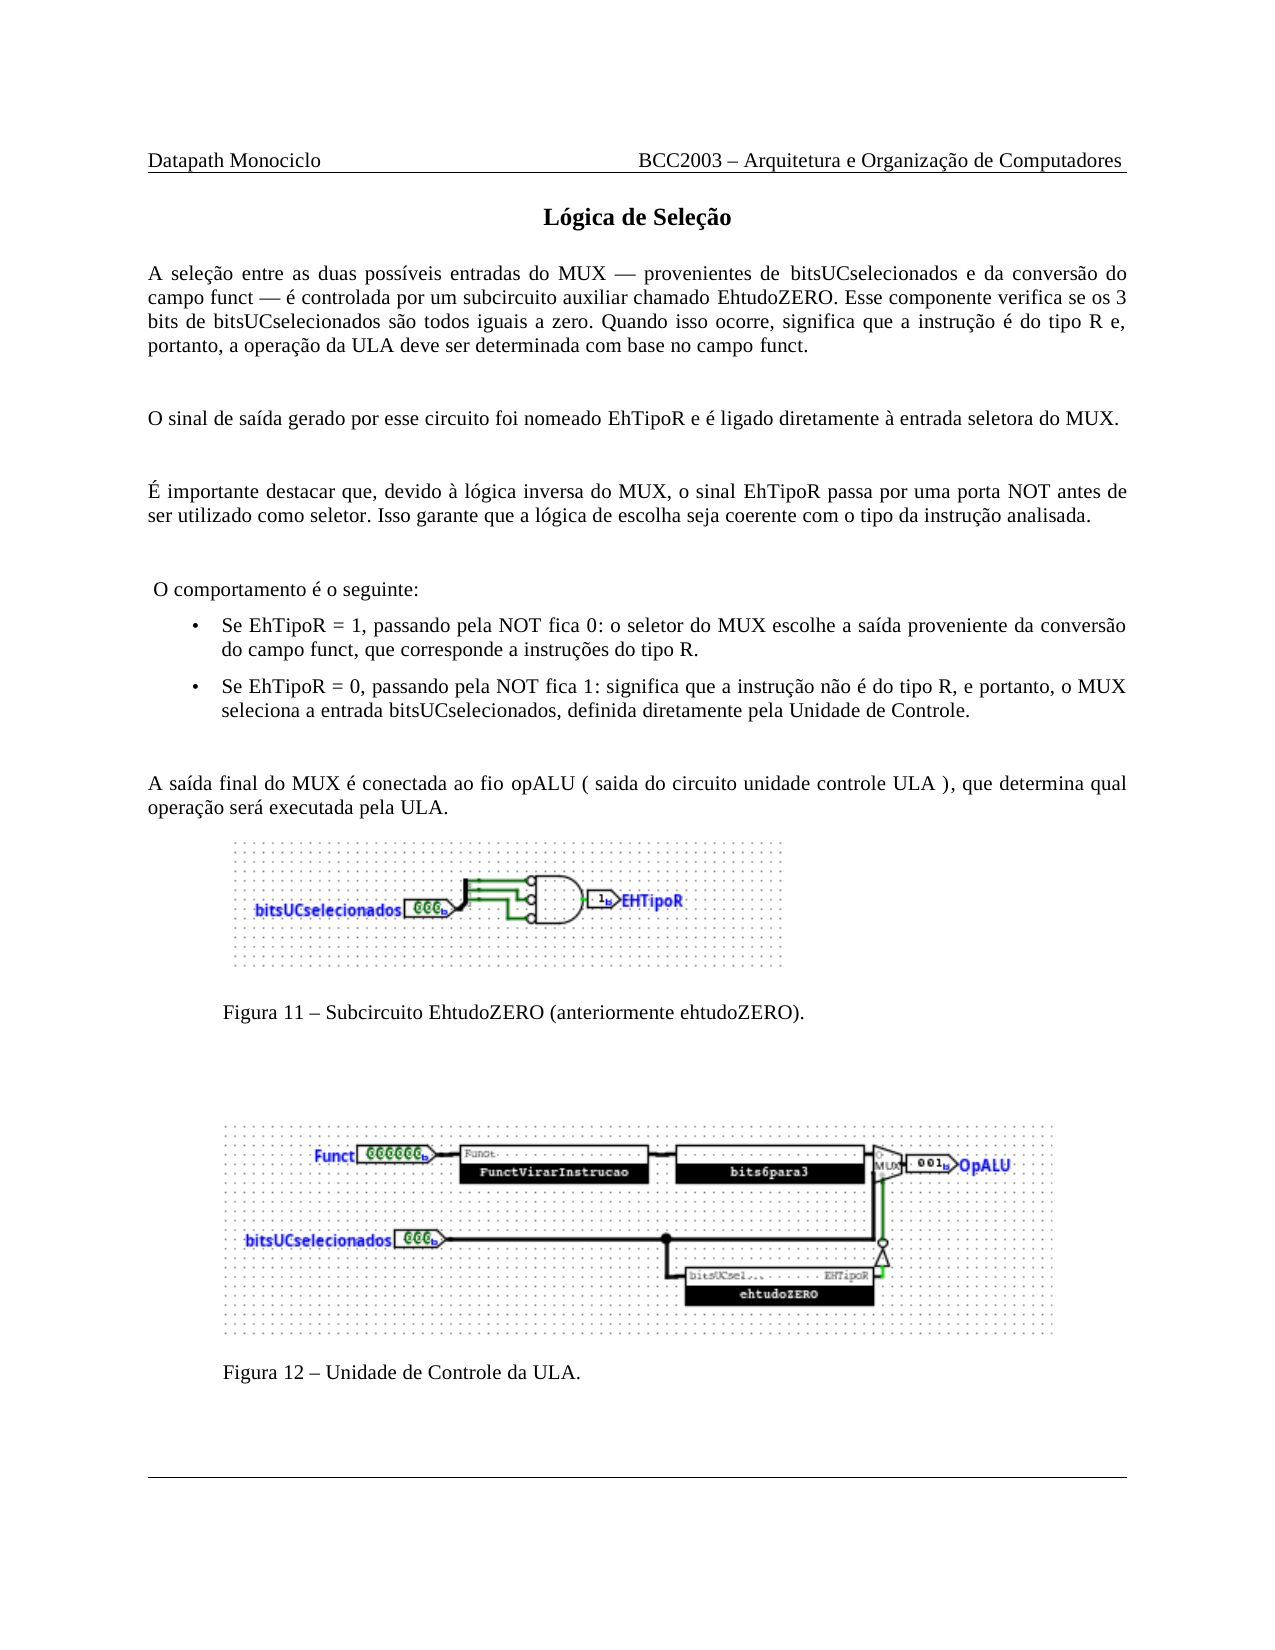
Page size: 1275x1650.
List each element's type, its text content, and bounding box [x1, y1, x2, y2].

text O comportamento é o seguinte: [148, 576, 1127, 600]
picture [227, 841, 783, 970]
text O sinal de saída gerado por esse circuito foi nomeado EhTipoR e é ligado diretamente à entrada seletora do MUX. [148, 406, 1127, 430]
list Se EhTipoR = 1, passando pela NOT fica 0: o seletor do MUX escolhe a saída proveniente da conversão do campo funct, que corresponde a instruções do tipo R. [192, 613, 1127, 661]
text A seleção entre as duas possíveis entradas do MUX — provenientes de bitsUCselecionados e da conversão do campo funct — é controlada por um subcircuito auxiliar chamado EhtudoZERO. Esse componente verifica se os 3 bits de bitsUCselecionados são todos iguais a zero. Quando isso ocorre, significa que a instrução é do tipo R e, portanto, a operação da ULA deve ser determinada com base no campo funct. [148, 261, 1127, 357]
picture [222, 1120, 1053, 1336]
text É importante destacar que, devido à lógica inversa do MUX, o sinal EhTipoR passa por uma porta NOT antes de ser utilizado como seletor. Isso garante que a lógica de escolha seja coerente com o tipo da instrução analisada. [148, 479, 1127, 527]
text A saída final do MUX é conectada ao fio opALU ( saida do circuito unidade controle ULA ), que determina qual operação será executada pela ULA. [148, 771, 1127, 819]
text Figura 12 – Unidade de Controle da ULA. [148, 1360, 1127, 1384]
list Se EhTipoR = 0, passando pela NOT fica 1: significa que a instrução não é do tipo R, e portanto, o MUX seleciona a entrada bitsUCselecionados, definida diretamente pela Unidade de Controle. [192, 673, 1127, 722]
text Figura 11 – Subcircuito EhtudoZERO (anteriormente ehtudoZERO). [148, 1000, 1127, 1024]
subtitle Lógica de Seleção [148, 202, 1127, 231]
